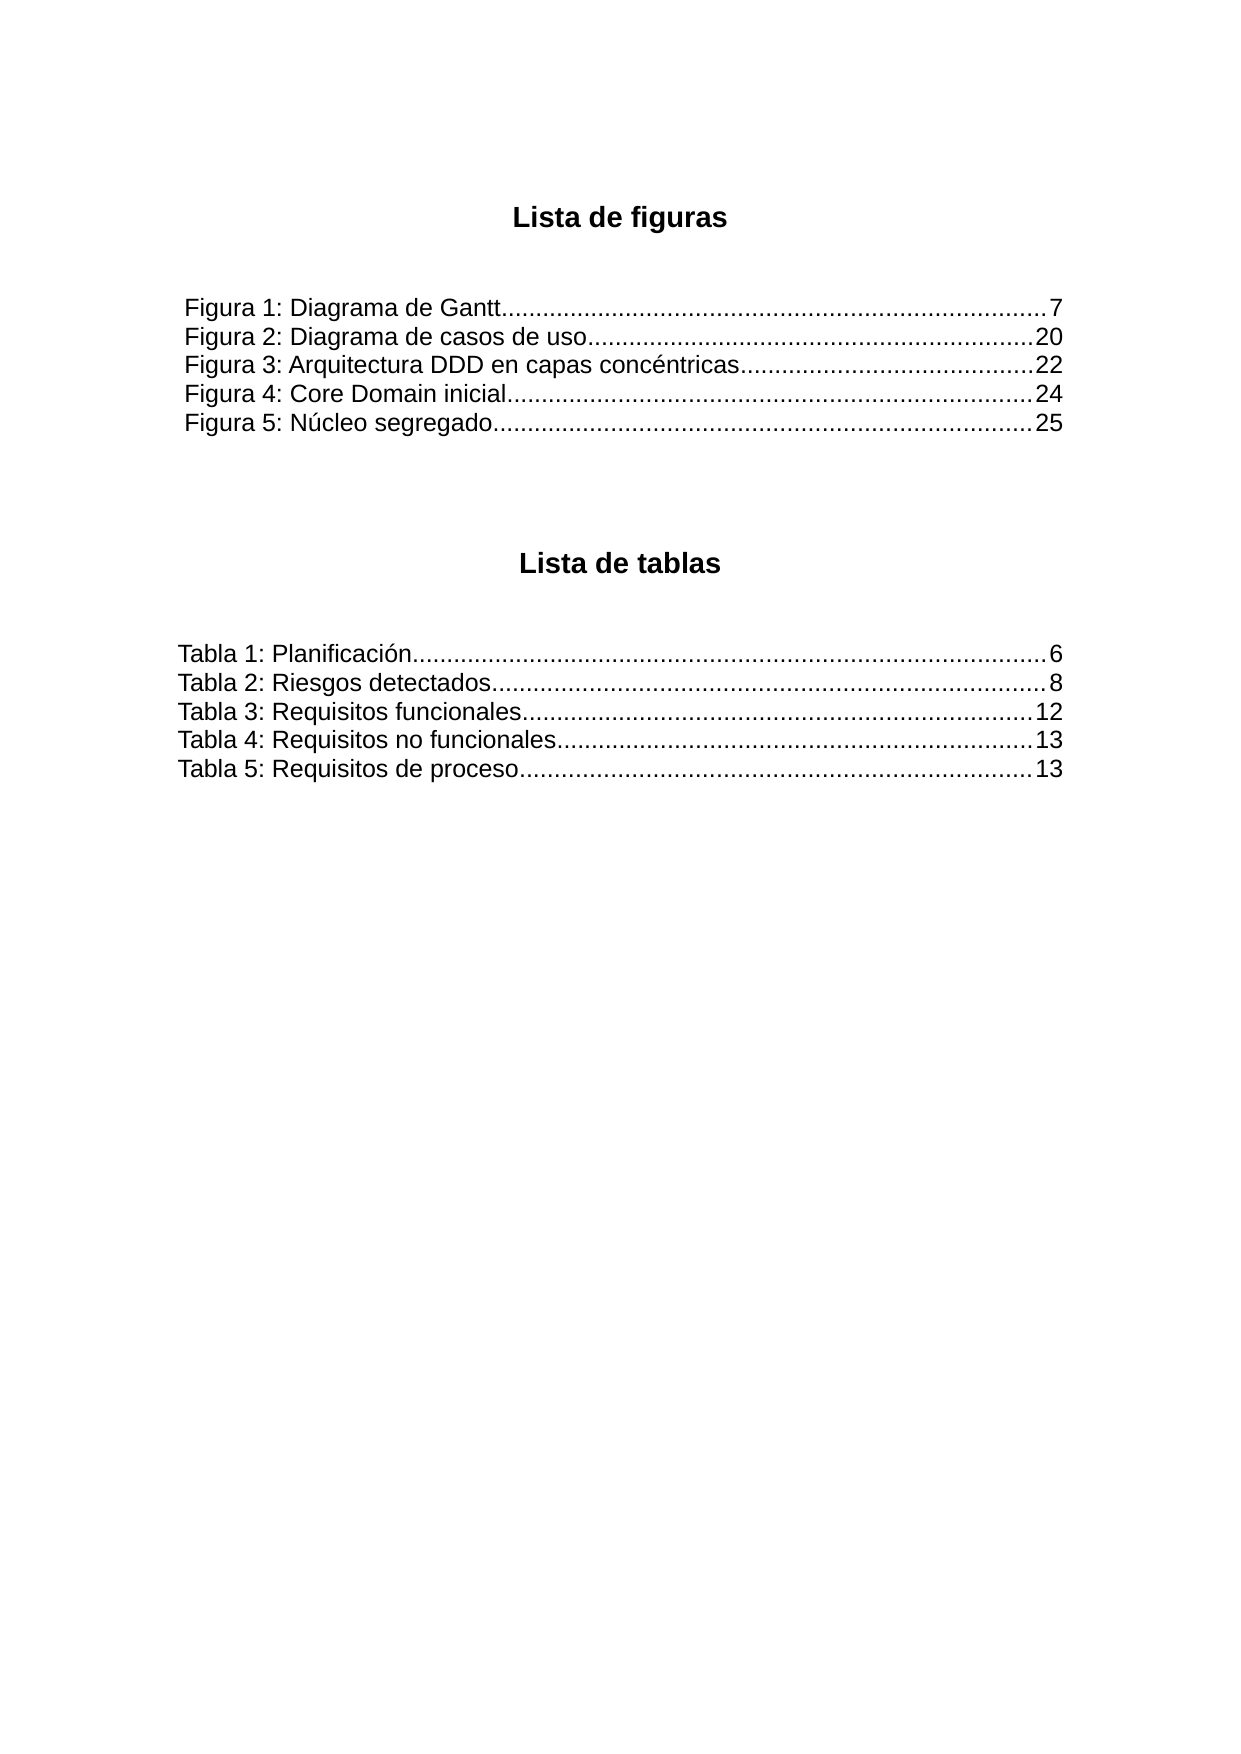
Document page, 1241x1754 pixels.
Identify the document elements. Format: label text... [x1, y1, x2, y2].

text Figura 5: Núcleo segregado 25 [177, 408, 1063, 436]
text Figura 1: Diagrama de Gantt 7 [177, 293, 1063, 321]
text Tabla 4: Requisitos no funcionales 13 [177, 725, 1063, 754]
subtitle Lista de figuras [177, 200, 1063, 234]
text Tabla 3: Requisitos funcionales 12 [177, 696, 1063, 725]
text Tabla 5: Requisitos de proceso 13 [177, 754, 1063, 783]
text Figura 3: Arquitectura DDD en capas concéntricas 22 [177, 350, 1063, 379]
text Tabla 2: Riesgos detectados 8 [177, 668, 1063, 696]
subtitle Lista de tablas [177, 546, 1063, 580]
text Tabla 1: Planificación 6 [177, 639, 1063, 668]
text Figura 2: Diagrama de casos de uso 20 [177, 321, 1063, 350]
text Figura 4: Core Domain inicial 24 [177, 379, 1063, 408]
